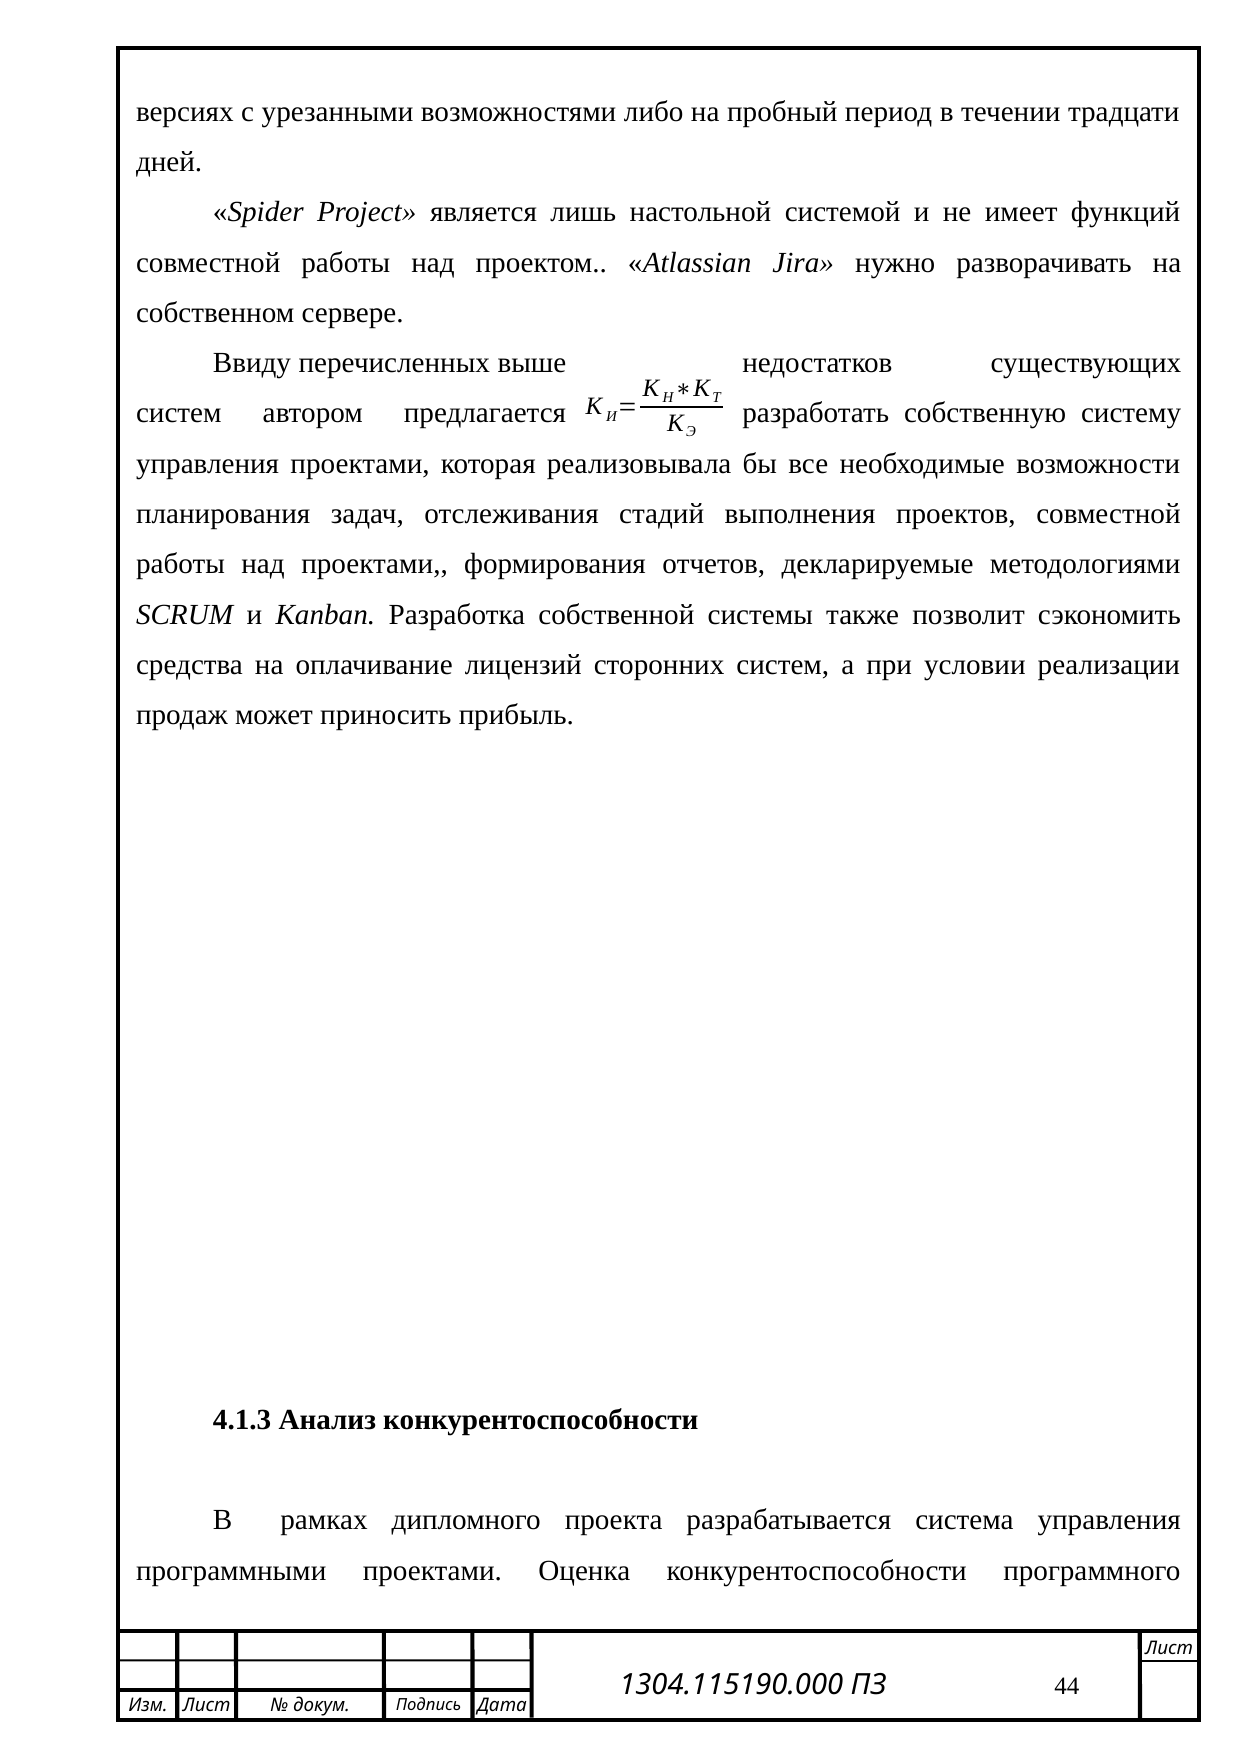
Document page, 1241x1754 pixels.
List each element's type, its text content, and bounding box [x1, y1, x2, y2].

text версиях с урезанными возможностями либо на пробный период в течении традцати дней. [136, 94, 1181, 178]
text В рамках дипломного проекта разрабатывается система управления программными проектами. Оценка конкурентоспособности программного [136, 1502, 1181, 1586]
text Ввиду перечисленных выше недостатков существующих систем автором предлагается разработать собственную систему управления проектами, которая реализовывала бы все необходимые возможности планирования задач, отслеживания стадий выполнения проектов, совместной работы над проектами,, формирования отчетов, декларируемые методологиями SCRUM и Kanban. Разработка собственной системы также позволит сэкономить средства на оплачивание лицензий сторонних систем, а при условии реализации продаж может приносить прибыль. [136, 345, 1181, 731]
text 4.1.3 Анализ конкурентоспособности [136, 1402, 1181, 1435]
text «Spider Project» является лишь настольной системой и не имеет функций совместной работы над проектом.. «Atlassian Jira» нужно разворачивать на собственном сервере. [136, 194, 1181, 328]
